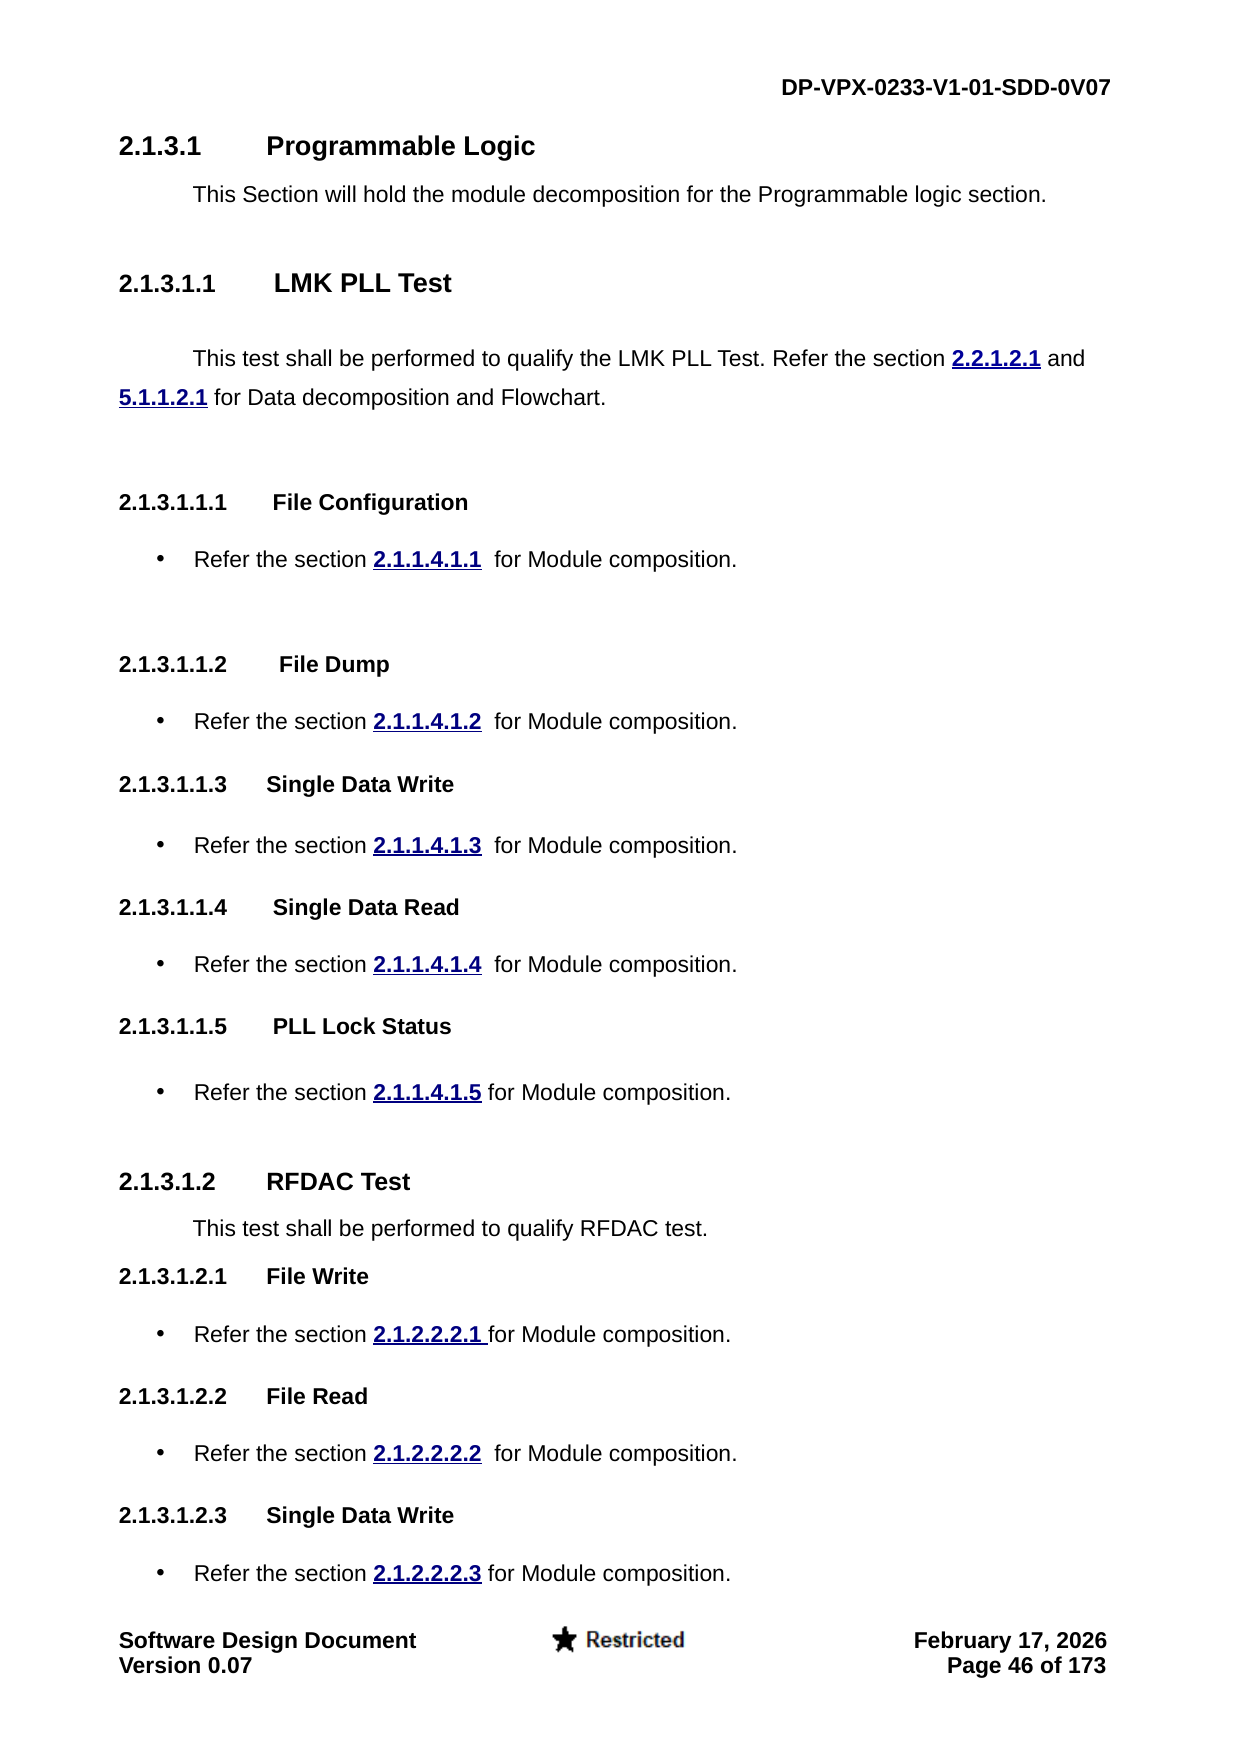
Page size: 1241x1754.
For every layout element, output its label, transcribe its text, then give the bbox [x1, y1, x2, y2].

subtitle Programmable Logic [118, 129, 1122, 161]
list Refer the section 2.1.2.2.2.3 for Module composition. [156, 1559, 1122, 1586]
text This test shall be performed to qualify the LMK PLL Test. Refer the section 2.2.1.2.1 and 5.1.1.2.1 for Data decomposition and Flowchart. [118, 344, 1122, 410]
picture [542, 1617, 698, 1662]
text This Section will hold the module decomposition for the Programmable logic section. [118, 183, 1122, 208]
subtitle File Read [118, 1386, 1122, 1409]
subtitle RFDAC Test [118, 1167, 1122, 1196]
subtitle File Dump [118, 654, 1122, 677]
subtitle Single Data Read [118, 897, 1122, 920]
list Refer the section 2.1.1.4.1.1 for Module composition. [156, 546, 1122, 573]
list Refer the section 2.1.1.4.1.3 for Module composition. [156, 832, 1122, 858]
list Refer the section 2.1.2.2.2.1 for Module composition. [156, 1321, 1122, 1347]
text This test shall be performed to qualify RFDAC test. [118, 1216, 1122, 1241]
subtitle Single Data Write [118, 774, 1122, 797]
subtitle Single Data Write [118, 1505, 1122, 1528]
list Refer the section 2.1.1.4.1.5 for Module composition. [156, 1078, 1122, 1105]
subtitle File Write [118, 1266, 1122, 1289]
list Refer the section 2.1.1.4.1.2 for Module composition. [156, 708, 1122, 735]
subtitle PLL Lock Status [118, 1016, 1122, 1039]
subtitle LMK PLL Test [118, 267, 1122, 298]
list Refer the section 2.1.2.2.2.2 for Module composition. [156, 1440, 1122, 1467]
subtitle File Configuration [118, 492, 1122, 514]
list Refer the section 2.1.1.4.1.4 for Module composition. [156, 951, 1122, 978]
